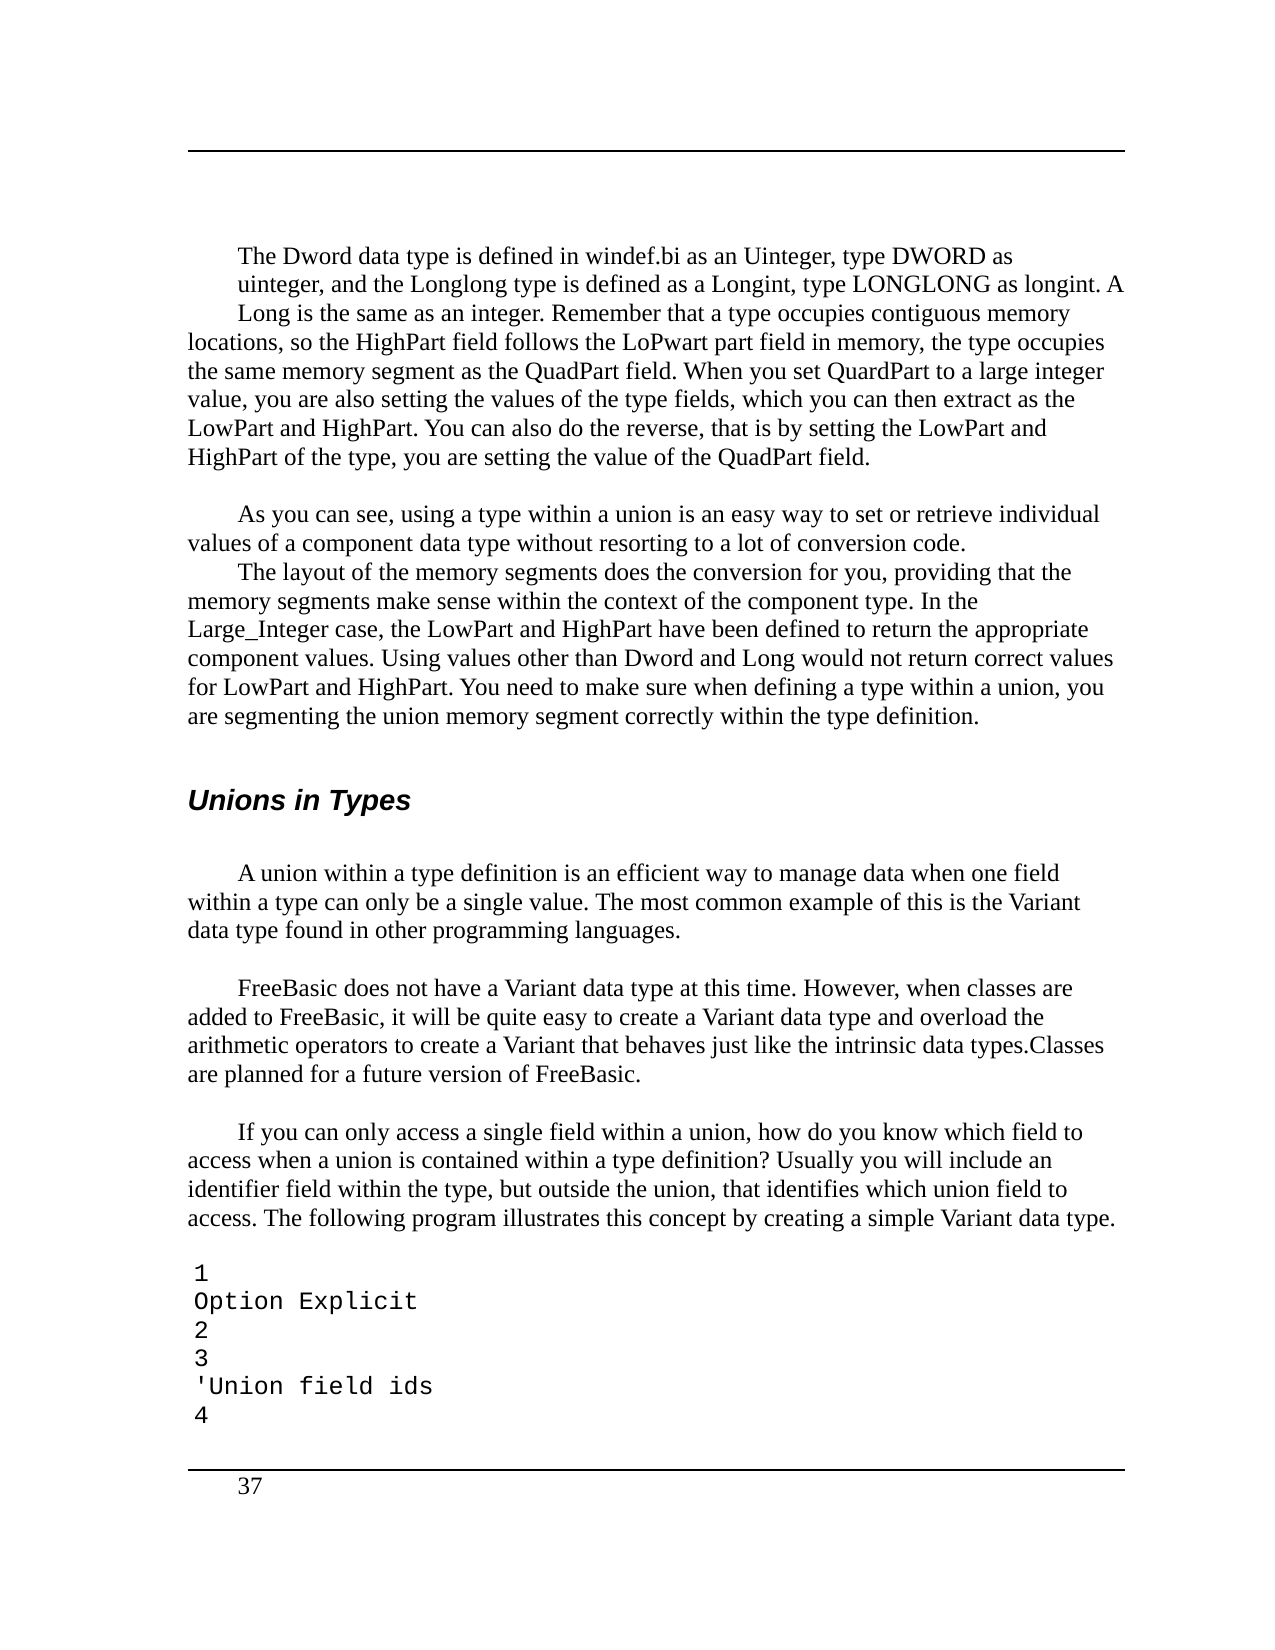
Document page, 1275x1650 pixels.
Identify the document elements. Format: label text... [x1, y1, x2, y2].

text 3 [187, 1346, 1125, 1374]
text Option Explicit [187, 1289, 1125, 1317]
text A union within a type definition is an efficient way to manage data when one field within a type can only be a single value. The most common example of this is the Variant data type found in other programming languages. [187, 858, 1125, 944]
text FreeBasic does not have a Variant data type at this time. However, when classes are added to FreeBasic, it will be quite easy to create a Variant data type and overload the arithmetic operators to create a Variant that behaves just like the intrinsic data types.Classes are planned for a future version of FreeBasic. [187, 973, 1125, 1088]
text uinteger, and the Longlong type is defined as a Longint, type LONGLONG as longint. A [187, 269, 1125, 298]
text 'Union field ids [187, 1374, 1125, 1402]
text 2 [187, 1317, 1125, 1346]
text 1 [187, 1261, 1125, 1289]
text The Dword data type is defined in windef.bi as an Uinteger, type DWORD as [187, 241, 1125, 269]
subtitle Unions in Types [187, 783, 1125, 817]
text The layout of the memory segments does the conversion for you, providing that the memory segments make sense within the context of the component type. In the Large_Integer case, the LowPart and HighPart have been defined to return the appropriate component values. Using values other than Dword and Long would not return correct values for LowPart and HighPart. You need to make sure when defining a type within a union, you are segmenting the union memory segment correctly within the type definition. [187, 557, 1125, 729]
text 4 [187, 1402, 1125, 1431]
text Long is the same as an integer. Remember that a type occupies contiguous memory locations, so the HighPart field follows the LoPwart part field in memory, the type occupies the same memory segment as the QuadPart field. When you set QuardPart to a large integer value, you are also setting the values of the type fields, which you can then extract as the LowPart and HighPart. You can also do the reverse, that is by setting the LowPart and HighPart of the type, you are setting the value of the QuadPart field. [187, 298, 1125, 471]
text As you can see, using a type within a union is an easy way to set or retrieve individual values of a component data type without resorting to a lot of conversion code. [187, 499, 1125, 557]
text If you can only access a single field within a union, how do you know which field to access when a union is contained within a type definition? Usually you will include an identifier field within the type, but outside the union, that identifies which union field to access. The following program illustrates this concept by creating a simple Variant data type. [187, 1117, 1125, 1232]
